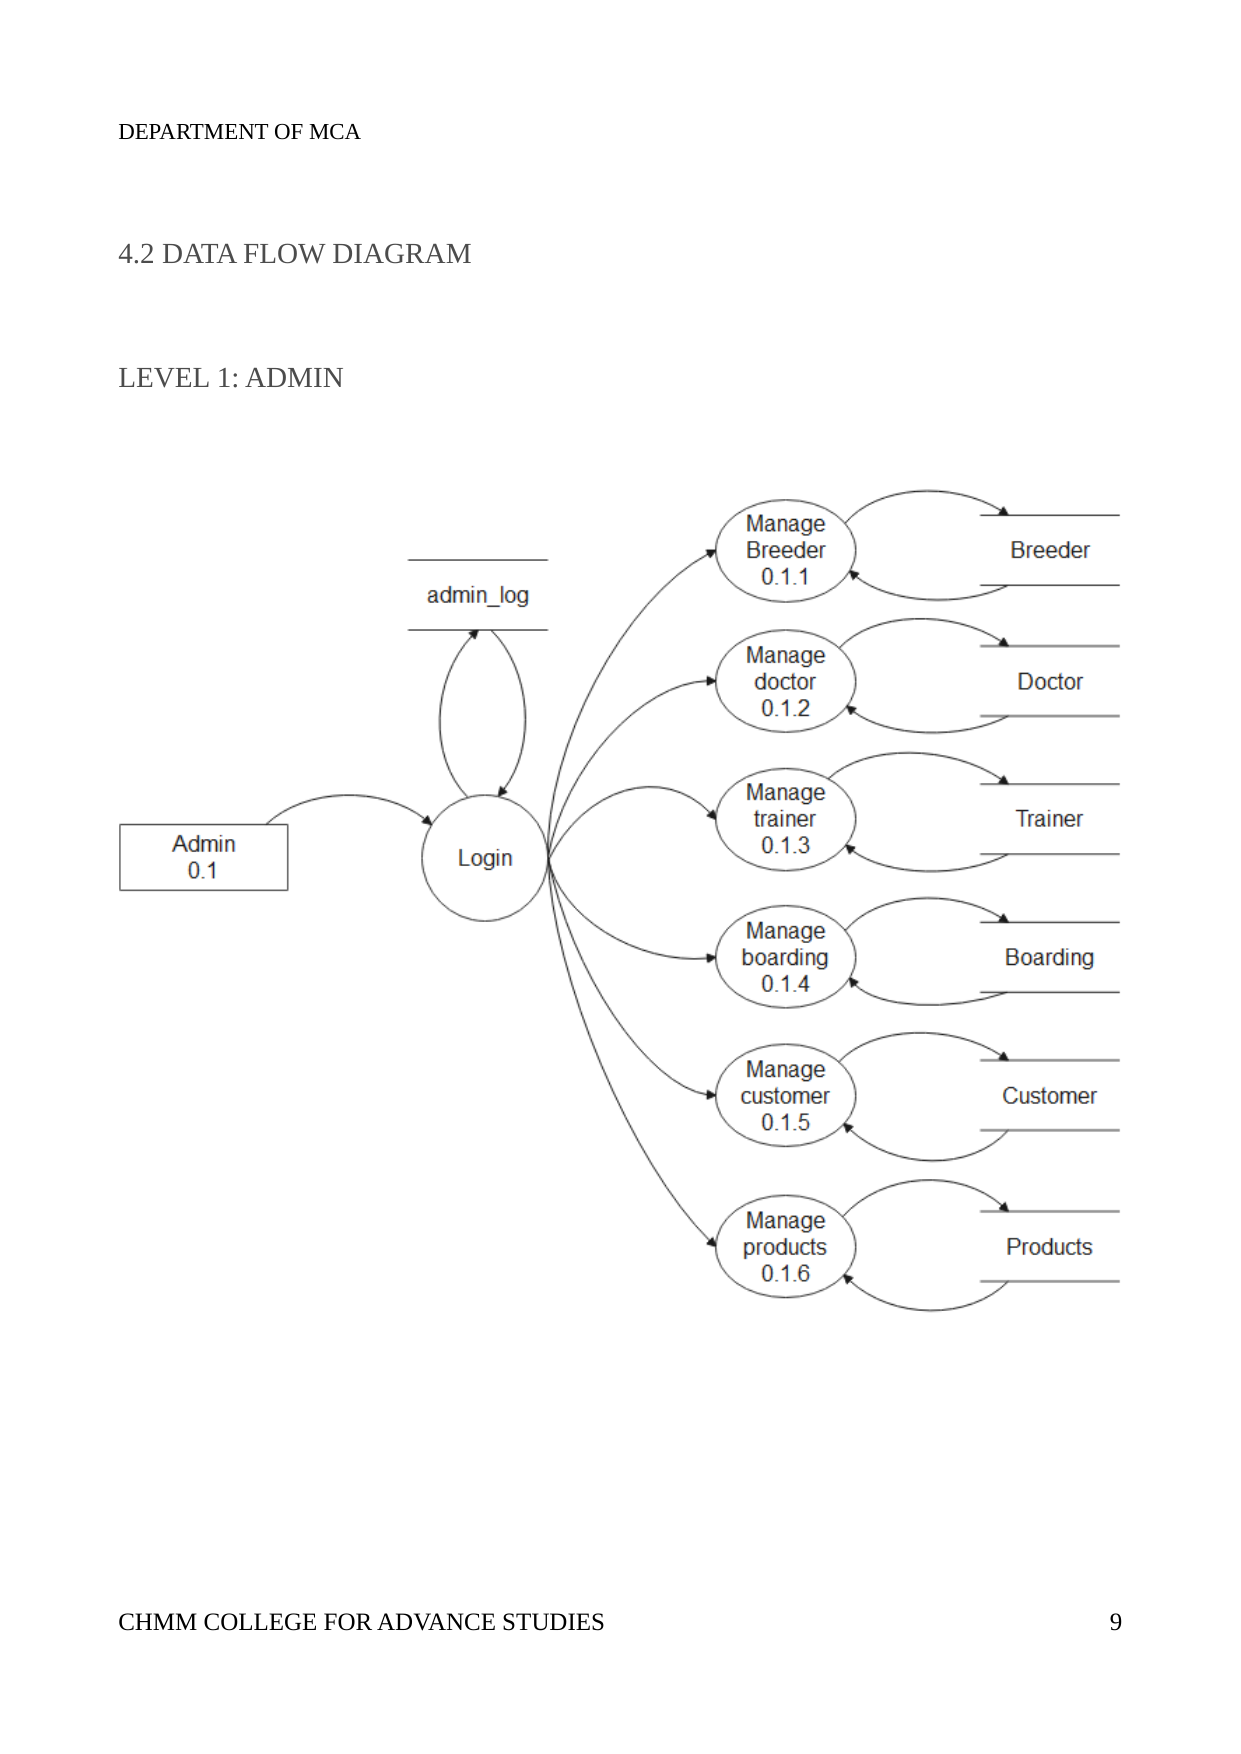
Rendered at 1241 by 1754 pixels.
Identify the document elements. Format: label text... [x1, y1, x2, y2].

text 4.2 DATA FLOW DIAGRAM [118, 236, 1122, 270]
picture [118, 485, 1121, 1318]
text LEVEL 1: ADMIN [118, 361, 1122, 394]
